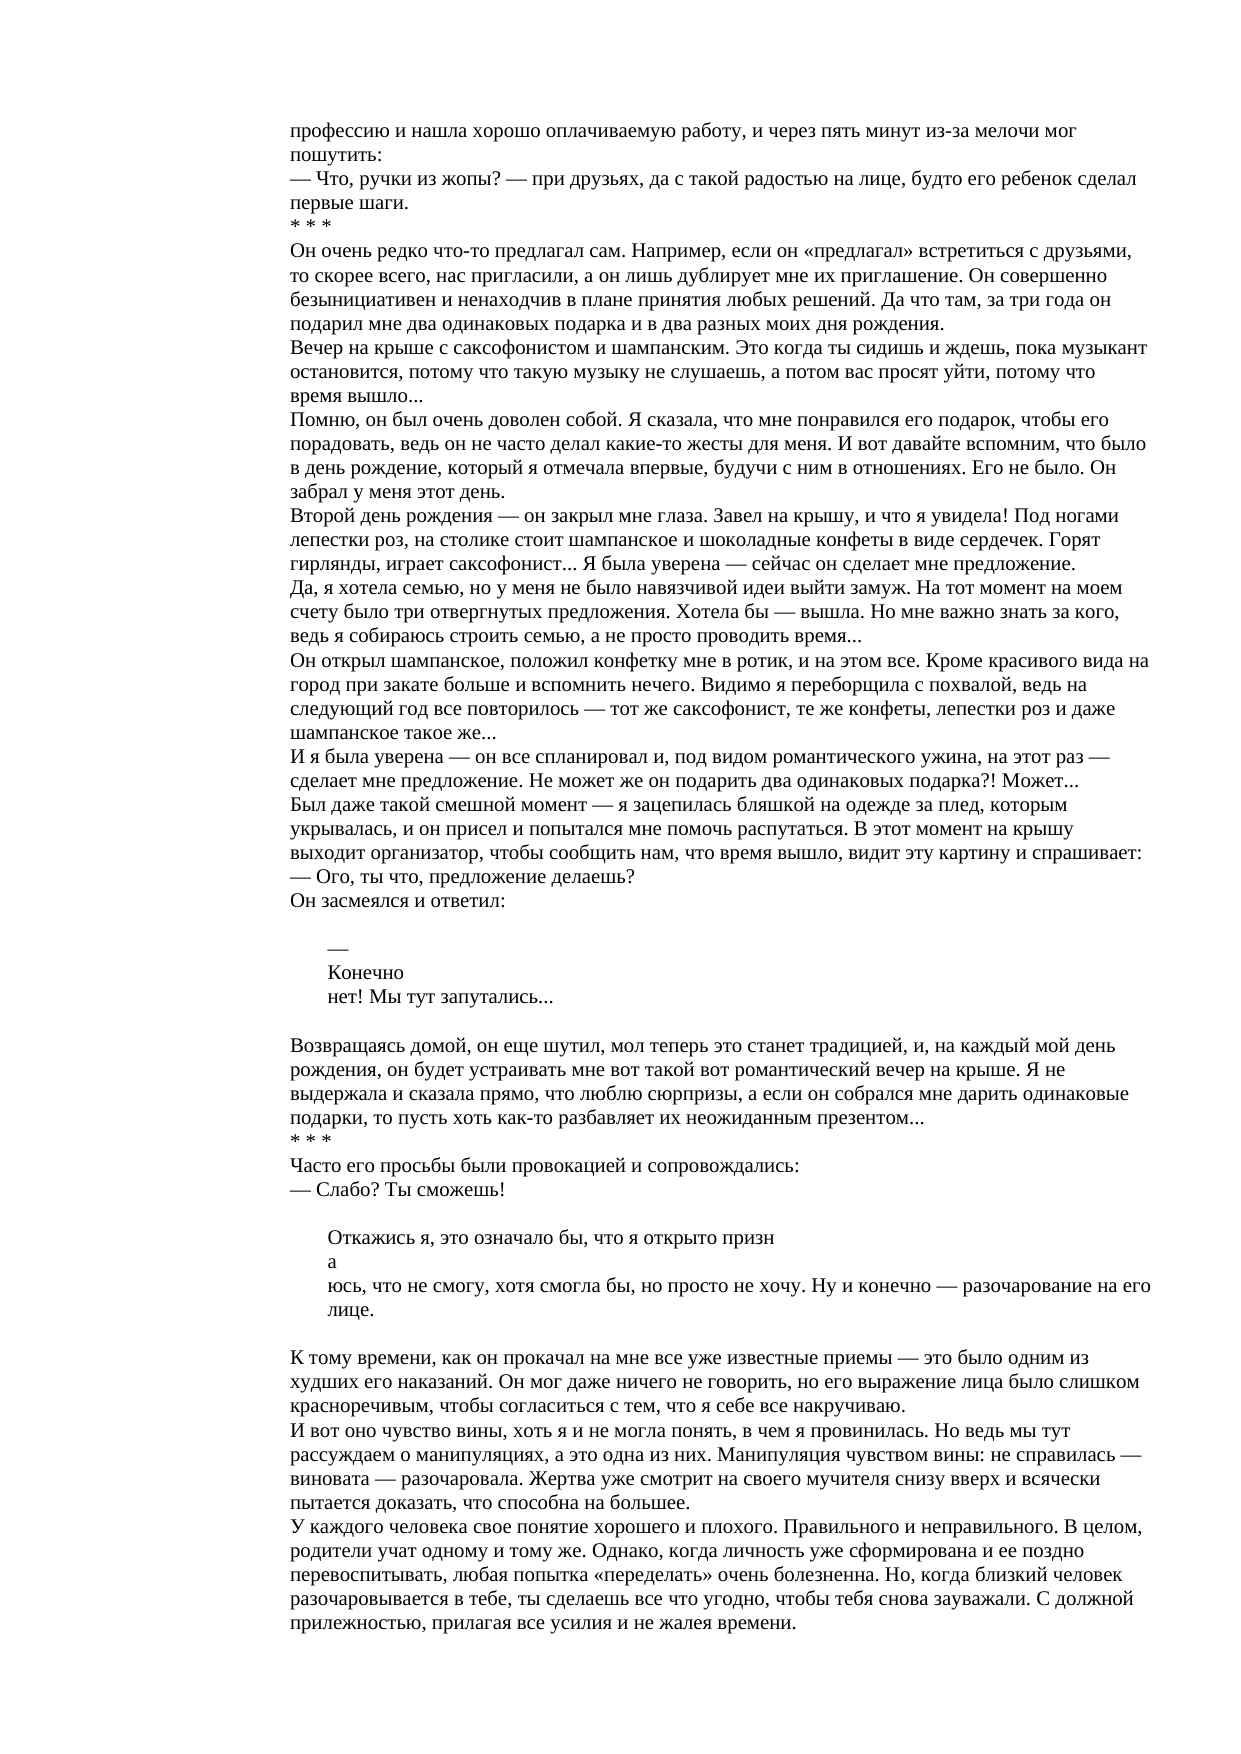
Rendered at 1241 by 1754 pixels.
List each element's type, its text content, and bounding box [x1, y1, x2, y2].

text нет! Мы тут запутались... [327, 984, 1152, 1008]
text * * * [290, 214, 1152, 238]
text Откажись я, это означало бы, что я открыто призн [327, 1225, 1152, 1249]
text Он открыл шампанское, положил конфетку мне в ротик, и на этом все. Кроме красивого вида на город при закате больше и вспомнить нечего. Видимо я переборщила с похвалой, ведь на следующий год все повторилось — тот же саксофонист, те же конфеты, лепестки роз и даже шампанское такое же... [290, 647, 1152, 744]
text Он очень редко что-то предлагал сам. Например, если он «предлагал» встретиться с друзьями, то скорее всего, нас пригласили, а он лишь дублирует мне их приглашение. Он совершенно безынициативен и ненаходчив в плане принятия любых решений. Да что там, за три года он подарил мне два одинаковых подарка и в два разных моих дня рождения. [290, 238, 1152, 335]
text И вот оно чувство вины, хоть я и не могла понять, в чем я провинилась. Но ведь мы тут рассуждаем о манипуляциях, а это одна из них. Манипуляция чувством вины: не справилась — виновата — разочаровала. Жертва уже смотрит на своего мучителя снизу вверх и всячески пытается доказать, что способна на большее. [290, 1417, 1152, 1514]
text Да, я хотела семью, но у меня не было навязчивой идеи выйти замуж. На тот момент на моем счету было три отвергнутых предложения. Хотела бы — вышла. Но мне важно знать за кого, ведь я собираюсь строить семью, а не просто проводить время... [290, 575, 1152, 647]
text профессию и нашла хорошо оплачиваемую работу, и через пять минут из-за мелочи мог пошутить: [290, 118, 1152, 166]
text — [327, 936, 1152, 960]
text Второй день рождения — он закрыл мне глаза. Завел на крышу, и что я увидела! Под ногами лепестки роз, на столике стоит шампанское и шоколадные конфеты в виде сердечек. Горят гирлянды, играет саксофонист... Я была уверена — сейчас он сделает мне предложение. [290, 503, 1152, 575]
text Часто его просьбы были провокацией и сопровождались: [290, 1153, 1152, 1177]
text а [327, 1249, 1152, 1273]
text Конечно [327, 960, 1152, 984]
text Помню, он был очень доволен собой. Я сказала, что мне понравился его подарок, чтобы его порадовать, ведь он не часто делал какие-то жесты для меня. И вот давайте вспомним, что было в день рождение, который я отмечала впервые, будучи с ним в отношениях. Его не было. Он забрал у меня этот день. [290, 407, 1152, 503]
text Он засмеялся и ответил: [290, 888, 1152, 912]
text Возвращаясь домой, он еще шутил, мол теперь это станет традицией, и, на каждый мой день рождения, он будет устраивать мне вот такой вот романтический вечер на крыше. Я не выдержала и сказала прямо, что люблю сюрпризы, а если он собрался мне дарить одинаковые подарки, то пусть хоть как-то разбавляет их неожиданным презентом... [290, 1032, 1152, 1129]
text К тому времени, как он прокачал на мне все уже известные приемы — это было одним из худших его наказаний. Он мог даже ничего не говорить, но его выражение лица было слишком красноречивым, чтобы согласиться с тем, что я себе все накручиваю. [290, 1345, 1152, 1417]
text — Что, ручки из жопы? — при друзьях, да с такой радостью на лице, будто его ребенок сделал первые шаги. [290, 166, 1152, 214]
text У каждого человека свое понятие хорошего и плохого. Правильного и неправильного. В целом, родители учат одному и тому же. Однако, когда личность уже сформирована и ее поздно перевоспитывать, любая попытка «переделать» очень болезненна. Но, когда близкий человек разочаровывается в тебе, ты сделаешь все что угодно, чтобы тебя снова зауважали. С должной прилежностью, прилагая все усилия и не жалея времени. [290, 1514, 1152, 1634]
text юсь, что не смогу, хотя смогла бы, но просто не хочу. Ну и конечно — разочарование на его лице. [327, 1273, 1152, 1321]
text Вечер на крыше с саксофонистом и шампанским. Это когда ты сидишь и ждешь, пока музыкант остановится, потому что такую музыку не слушаешь, а потом вас просят уйти, потому что время вышло... [290, 335, 1152, 407]
text — Ого, ты что, предложение делаешь? [290, 864, 1152, 888]
text Был даже такой смешной момент — я зацепилась бляшкой на одежде за плед, которым укрывалась, и он присел и попытался мне помочь распутаться. В этот момент на крышу выходит организатор, чтобы сообщить нам, что время вышло, видит эту картину и спрашивает: [290, 792, 1152, 864]
text * * * [290, 1129, 1152, 1153]
text И я была уверена — он все спланировал и, под видом романтического ужина, на этот раз — сделает мне предложение. Не может же он подарить два одинаковых подарка?! Может... [290, 744, 1152, 792]
text — Слабо? Ты сможешь! [290, 1177, 1152, 1201]
